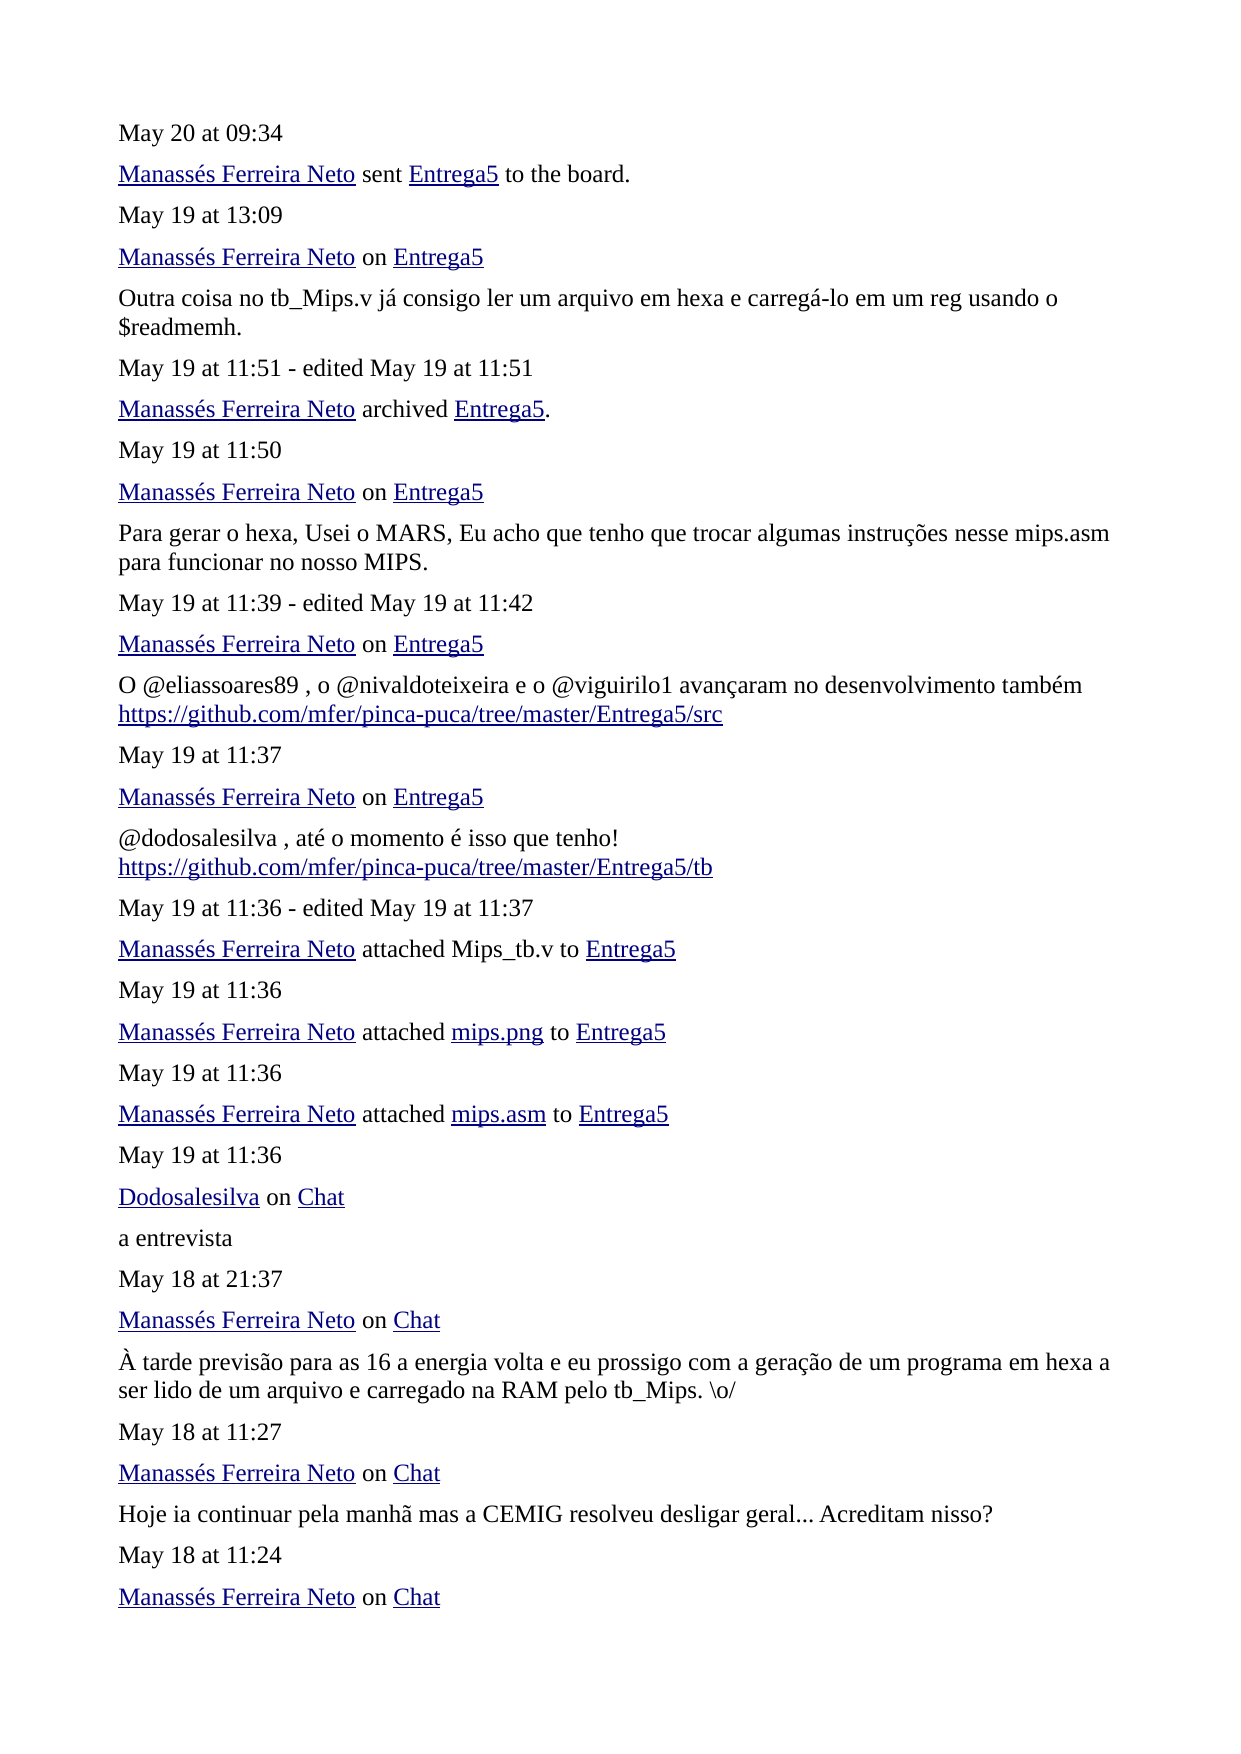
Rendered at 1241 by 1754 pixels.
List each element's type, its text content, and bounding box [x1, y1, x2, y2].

text Manassés Ferreira Neto on Chat [118, 1458, 1122, 1487]
text O @eliassoares89 , o @nivaldoteixeira e o @viguirilo1 avançaram no desenvolvimento também https://github.com/mfer/pinca-puca/tree/master/Entrega5/src [118, 671, 1122, 728]
text Manassés Ferreira Neto on Chat [118, 1306, 1122, 1334]
text May 19 at 11:36 [118, 1141, 1122, 1169]
text May 19 at 11:51 - edited May 19 at 11:51 [118, 353, 1122, 382]
text May 18 at 21:37 [118, 1264, 1122, 1293]
text May 19 at 11:39 - edited May 19 at 11:42 [118, 588, 1122, 617]
text a entrevista [118, 1223, 1122, 1252]
text May 19 at 11:50 [118, 436, 1122, 464]
text Manassés Ferreira Neto attached mips.asm to Entrega5 [118, 1099, 1122, 1128]
text Manassés Ferreira Neto on Entrega5 [118, 242, 1122, 271]
text Outra coisa no tb_Mips.v já consigo ler um arquivo em hexa e carregá-lo em um reg usando o $readmemh. [118, 283, 1122, 341]
text Para gerar o hexa, Usei o MARS, Eu acho que tenho que trocar algumas instruções nesse mips.asm para funcionar no nosso MIPS. [118, 518, 1122, 576]
text Manassés Ferreira Neto archived Entrega5. [118, 394, 1122, 423]
text Manassés Ferreira Neto attached Mips_tb.v to Entrega5 [118, 934, 1122, 963]
text May 20 at 09:34 [118, 118, 1122, 147]
text Manassés Ferreira Neto on Entrega5 [118, 477, 1122, 506]
text Dodosalesilva on Chat [118, 1182, 1122, 1211]
text May 19 at 11:36 [118, 976, 1122, 1004]
text À tarde previsão para as 16 a energia volta e eu prossigo com a geração de um programa em hexa a ser lido de um arquivo e carregado na RAM pelo tb_Mips. \o/ [118, 1347, 1122, 1404]
text Manassés Ferreira Neto attached mips.png to Entrega5 [118, 1017, 1122, 1046]
text Manassés Ferreira Neto on Entrega5 [118, 782, 1122, 811]
text Manassés Ferreira Neto sent Entrega5 to the board. [118, 159, 1122, 188]
text Manassés Ferreira Neto on Entrega5 [118, 629, 1122, 658]
text May 18 at 11:27 [118, 1417, 1122, 1446]
text May 18 at 11:24 [118, 1541, 1122, 1569]
text @dodosalesilva , até o momento é isso que tenho! https://github.com/mfer/pinca-puca/tree/master/Entrega5/tb [118, 823, 1122, 881]
text Hoje ia continuar pela manhã mas a CEMIG resolveu desligar geral... Acreditam nisso? [118, 1499, 1122, 1528]
text May 19 at 13:09 [118, 201, 1122, 229]
text May 19 at 11:36 [118, 1058, 1122, 1087]
text Manassés Ferreira Neto on Chat [118, 1582, 1122, 1611]
text May 19 at 11:36 - edited May 19 at 11:37 [118, 893, 1122, 922]
text May 19 at 11:37 [118, 741, 1122, 769]
